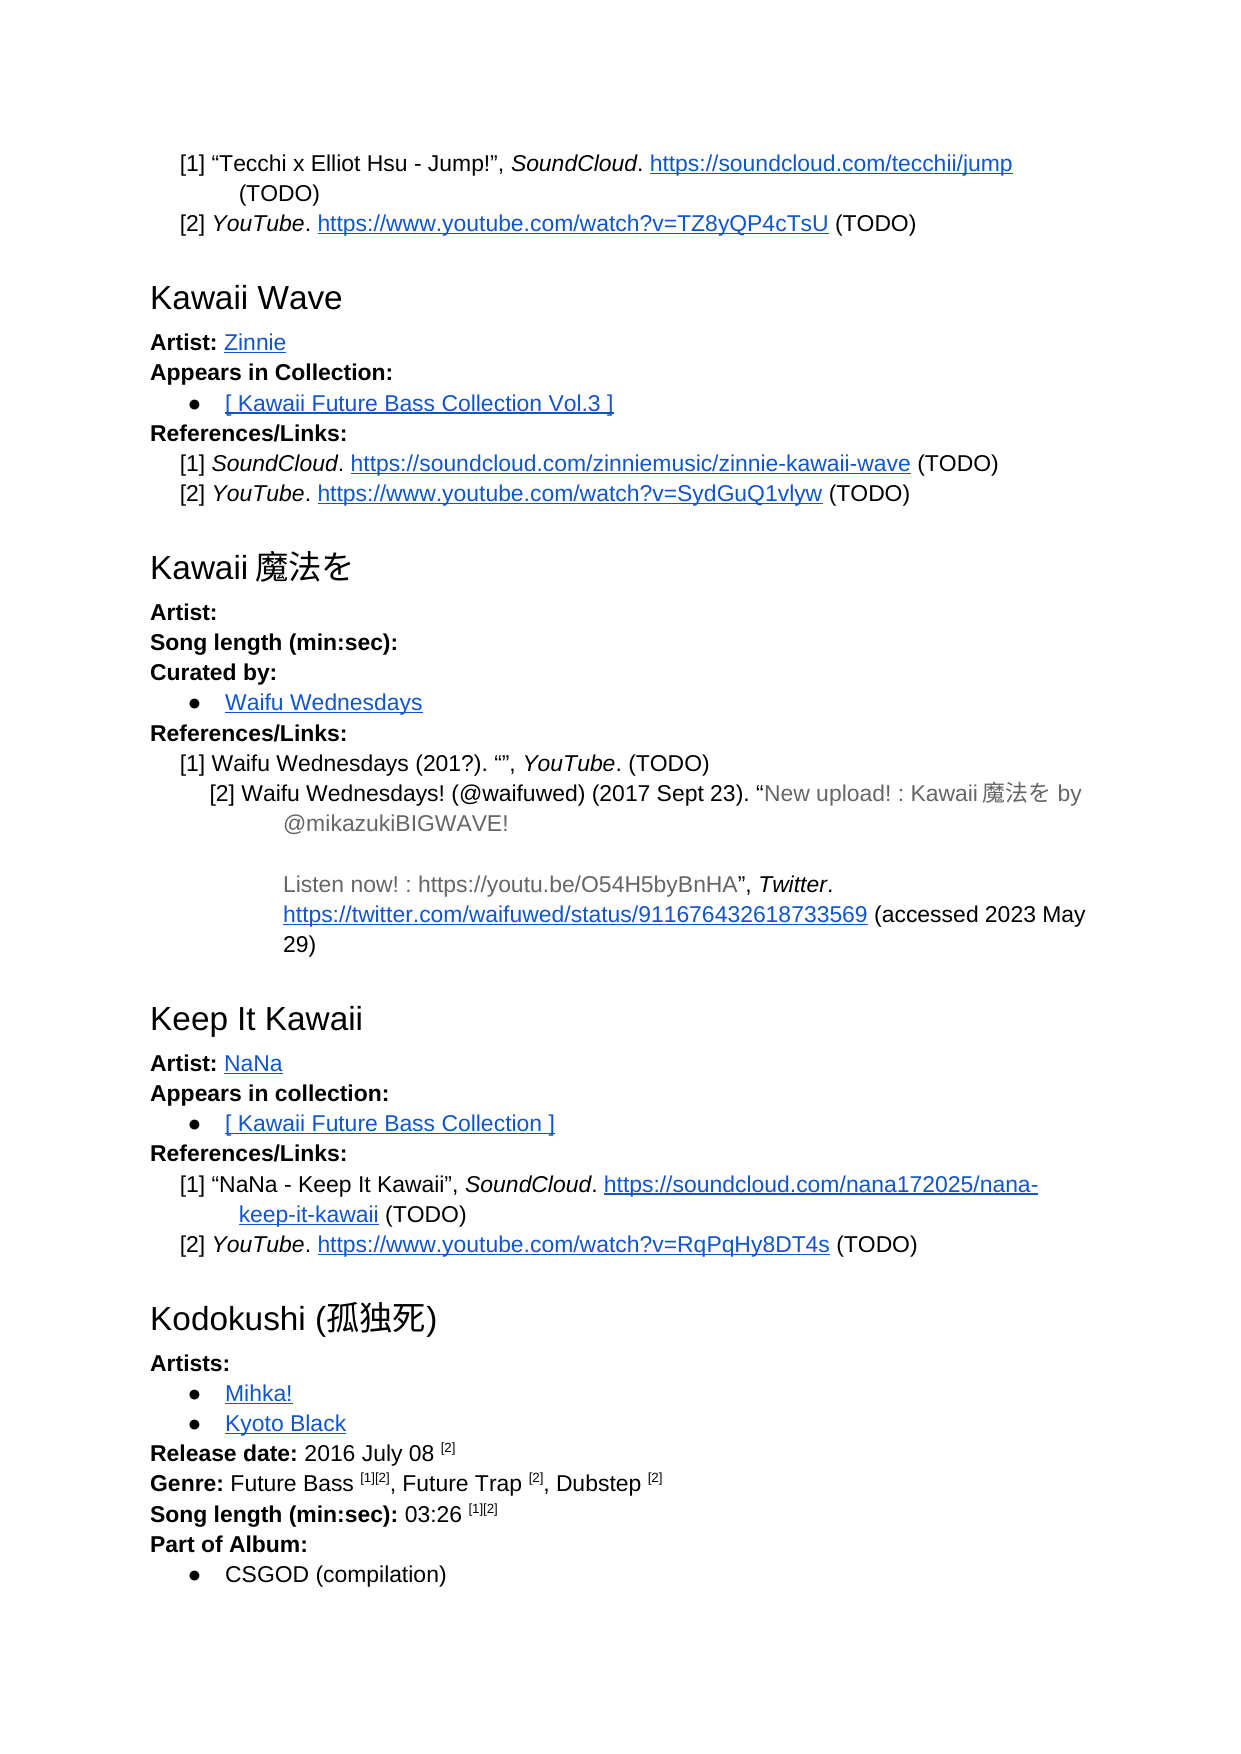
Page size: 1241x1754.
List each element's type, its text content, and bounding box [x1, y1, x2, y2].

text [2] YouTube. https://www.youtube.com/watch?v=RqPqHy8DT4s (TODO) [179, 1231, 1090, 1257]
text Artist: NaNa [150, 1050, 1090, 1076]
subtitle Kodokushi (孤独死) [150, 1299, 1090, 1337]
text [2] Waifu Wednesdays! (@waifuwed) (2017 Sept 23). “New upload! : Kawaii魔法を by @mikazukiBIGWAVE! Listen now! : https://youtu.be/O54H5byBnHA”, Twitter. https://twitter.com/waifuwed/status/911676432618733569 (accessed 2023 May 29) [209, 780, 1090, 957]
list Waifu Wednesdays [187, 689, 1090, 716]
text [2] YouTube. https://www.youtube.com/watch?v=TZ8yQP4cTsU (TODO) [179, 210, 1090, 237]
text Appears in collection: [150, 1080, 1090, 1106]
subtitle Kawaii魔法を [150, 548, 1090, 586]
text Song length (min:sec): [150, 629, 1090, 655]
text Curated by: [150, 659, 1090, 686]
text Song length (min:sec): 03:26 [1][2] [150, 1501, 1090, 1527]
text References/Links: [150, 1140, 1090, 1167]
text [2] YouTube. https://www.youtube.com/watch?v=SydGuQ1vlyw (TODO) [179, 480, 1090, 506]
text Artists: [150, 1349, 1090, 1376]
text Artist: Zinnie [150, 329, 1090, 355]
text Artist: [150, 599, 1090, 625]
text References/Links: [150, 420, 1090, 446]
text Appears in Collection: [150, 359, 1090, 386]
list Mihka! [187, 1380, 1090, 1406]
subtitle Keep It Kawaii [150, 999, 1090, 1037]
text Part of Album: [150, 1531, 1090, 1557]
text [1] “NaNa - Keep It Kawaii”, SoundCloud. https://soundcloud.com/nana172025/nana-keep-it-kawaii (TODO) [179, 1171, 1090, 1227]
list Kyoto Black [187, 1410, 1090, 1436]
text [1] Waifu Wednesdays (201?). “”, YouTube. (TODO) [179, 750, 1090, 776]
text [1] SoundCloud. https://soundcloud.com/zinniemusic/zinnie-kawaii-wave (TODO) [179, 450, 1090, 476]
text Genre: Future Bass [1][2], Future Trap [2], Dubstep [2] [150, 1470, 1090, 1497]
list [ Kawaii Future Bass Collection Vol.3 ] [187, 389, 1090, 416]
text Release date: 2016 July 08 [2] [150, 1440, 1090, 1467]
text [1] “Tecchi x Elliot Hsu - Jump!”, SoundCloud. https://soundcloud.com/tecchii/jump (TODO) [179, 150, 1090, 207]
text References/Links: [150, 719, 1090, 746]
list [ Kawaii Future Bass Collection ] [187, 1110, 1090, 1136]
list CSGOD (compilation) [187, 1561, 1090, 1587]
subtitle Kawaii Wave [150, 278, 1090, 317]
